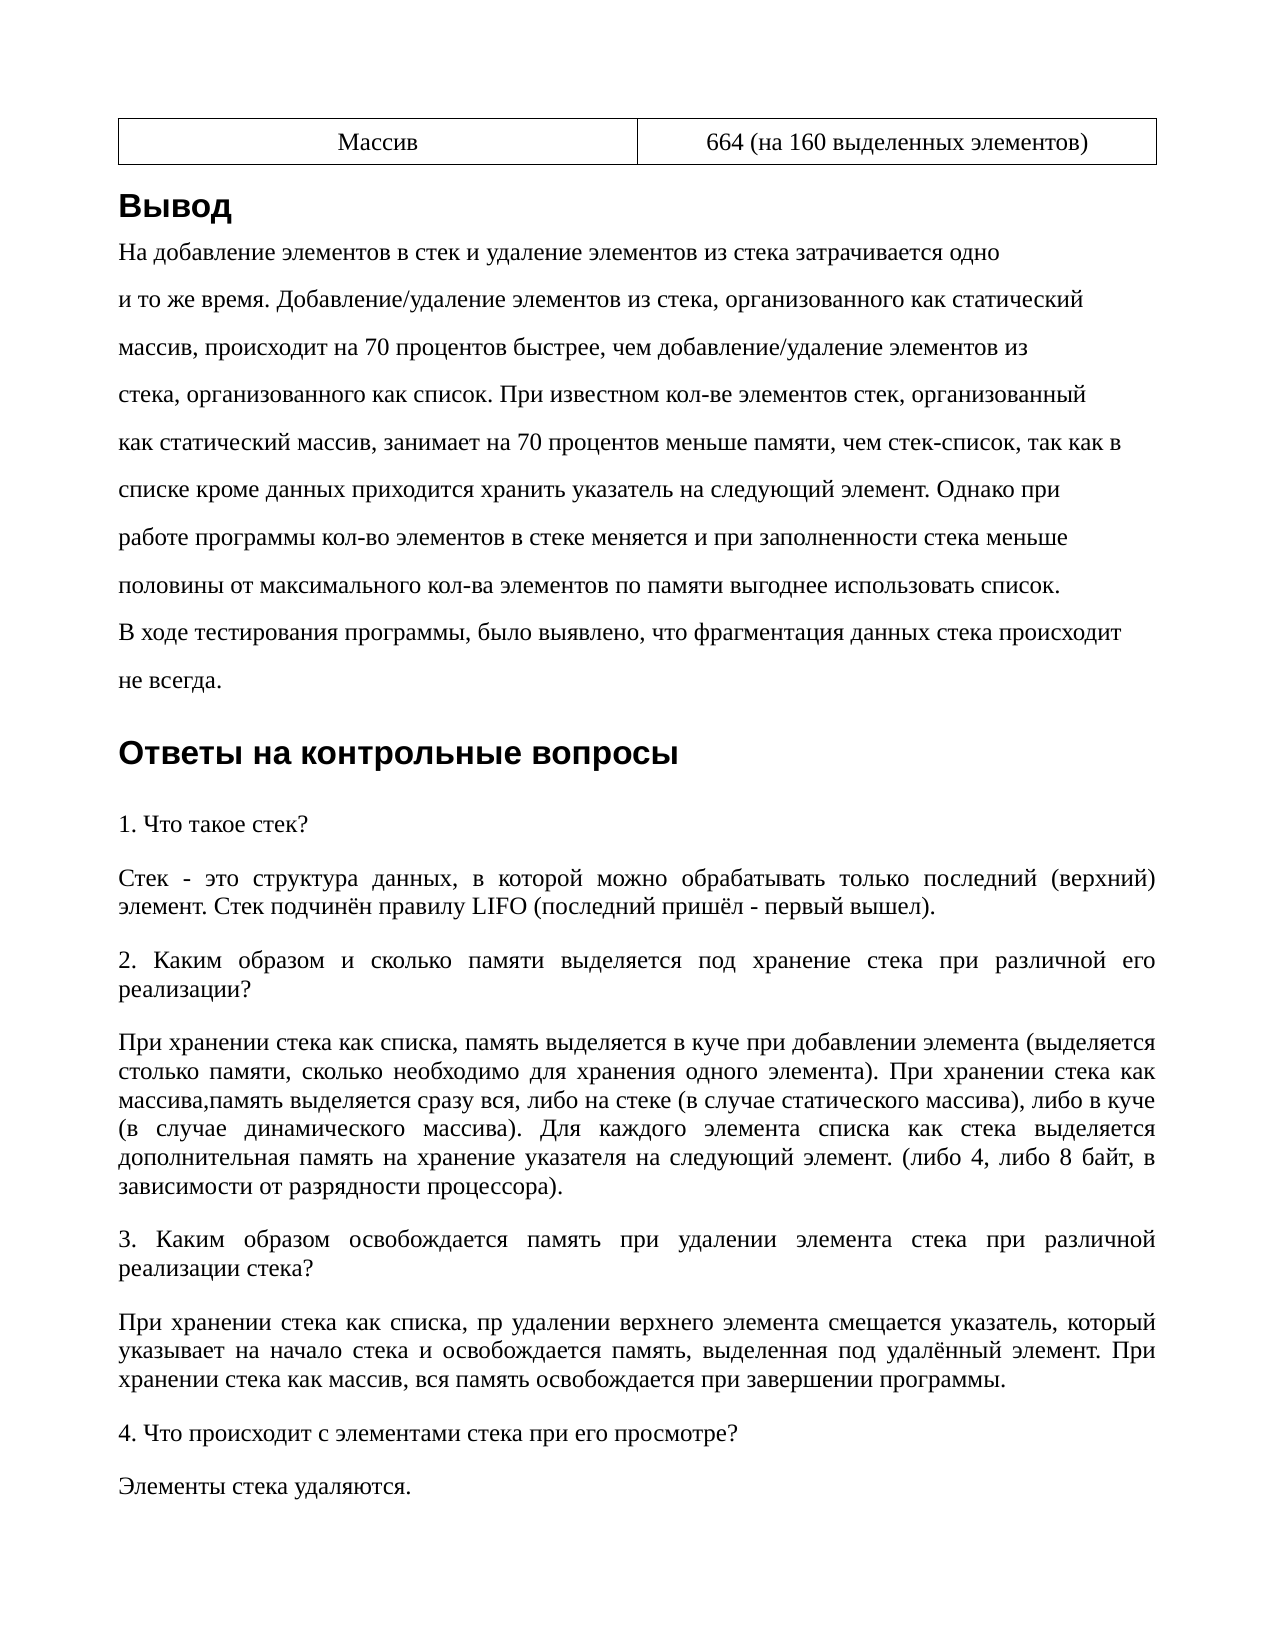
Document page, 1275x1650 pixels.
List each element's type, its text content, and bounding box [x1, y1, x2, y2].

list Стек - это структура данных, в которой можно обрабатывать только последний (верхний) элемент. Стек подчинён правилу LIFO (последний пришёл - первый вышел). [118, 863, 1157, 920]
text и то же время. Добавление/удаление элементов из стека, организованного как статический [118, 284, 1157, 313]
list 3. Каким образом освобождается память при удалении элемента стека при различной реализации стека? [118, 1224, 1157, 1282]
list 2. Каким образом и сколько памяти выделяется под хранение стека при различной его реализации? [118, 945, 1157, 1002]
text половины от максимального кол-ва элементов по памяти выгоднее использовать список. [118, 570, 1157, 598]
text В ходе тестирования программы, было выявлено, что фрагментация данных стека происходит [118, 617, 1157, 646]
table_cell Массив [119, 119, 637, 164]
text массив, происходит на 70 процентов быстрее, чем добавление/удаление элементов из [118, 332, 1157, 361]
text работе программы кол-во элементов в стеке меняется и при заполненности стека меньше [118, 522, 1157, 551]
list При хранении стека как списка, пр удалении верхнего элемента смещается указатель, который указывает на начало стека и освобождается память, выделенная под удалённый элемент. При хранении стека как массив, вся память освобождается при завершении программы. [118, 1307, 1157, 1393]
text списке кроме данных приходится хранить указатель на следующий элемент. Однако при [118, 474, 1157, 503]
text как статический массив, занимает на 70 процентов меньше памяти, чем стек-список, так как в [118, 427, 1157, 456]
subtitle Ответы на контрольные вопросы [118, 733, 1157, 772]
text На добавление элементов в стек и удаление элементов из стека затрачивается одно [118, 237, 1157, 265]
list При хранении стека как списка, память выделяется в куче при добавлении элемента (выделяется столько памяти, сколько необходимо для хранения одного элемента). При хранении стека как массива,память выделяется сразу вся, либо на стеке (в случае статического массива), либо в куче (в случае динамического массива). Для каждого элемента списка как стека выделяется дополнительная память на хранение указателя на следующий элемент. (либо 4, либо 8 байт, в зависимости от разрядности процессора). [118, 1027, 1157, 1200]
list 4. Что происходит с элементами стека при его просмотре? [118, 1418, 1157, 1447]
text не всегда. [118, 665, 1157, 694]
list Элементы стека удаляются. [118, 1471, 1157, 1500]
text стека, организованного как список. При известном кол-ве элементов стек, организованный [118, 379, 1157, 408]
list 1. Что такое стек? [118, 809, 1157, 838]
subtitle Вывод [118, 186, 1157, 224]
table_cell 664 (на 160 выделенных элементов) [638, 119, 1156, 164]
